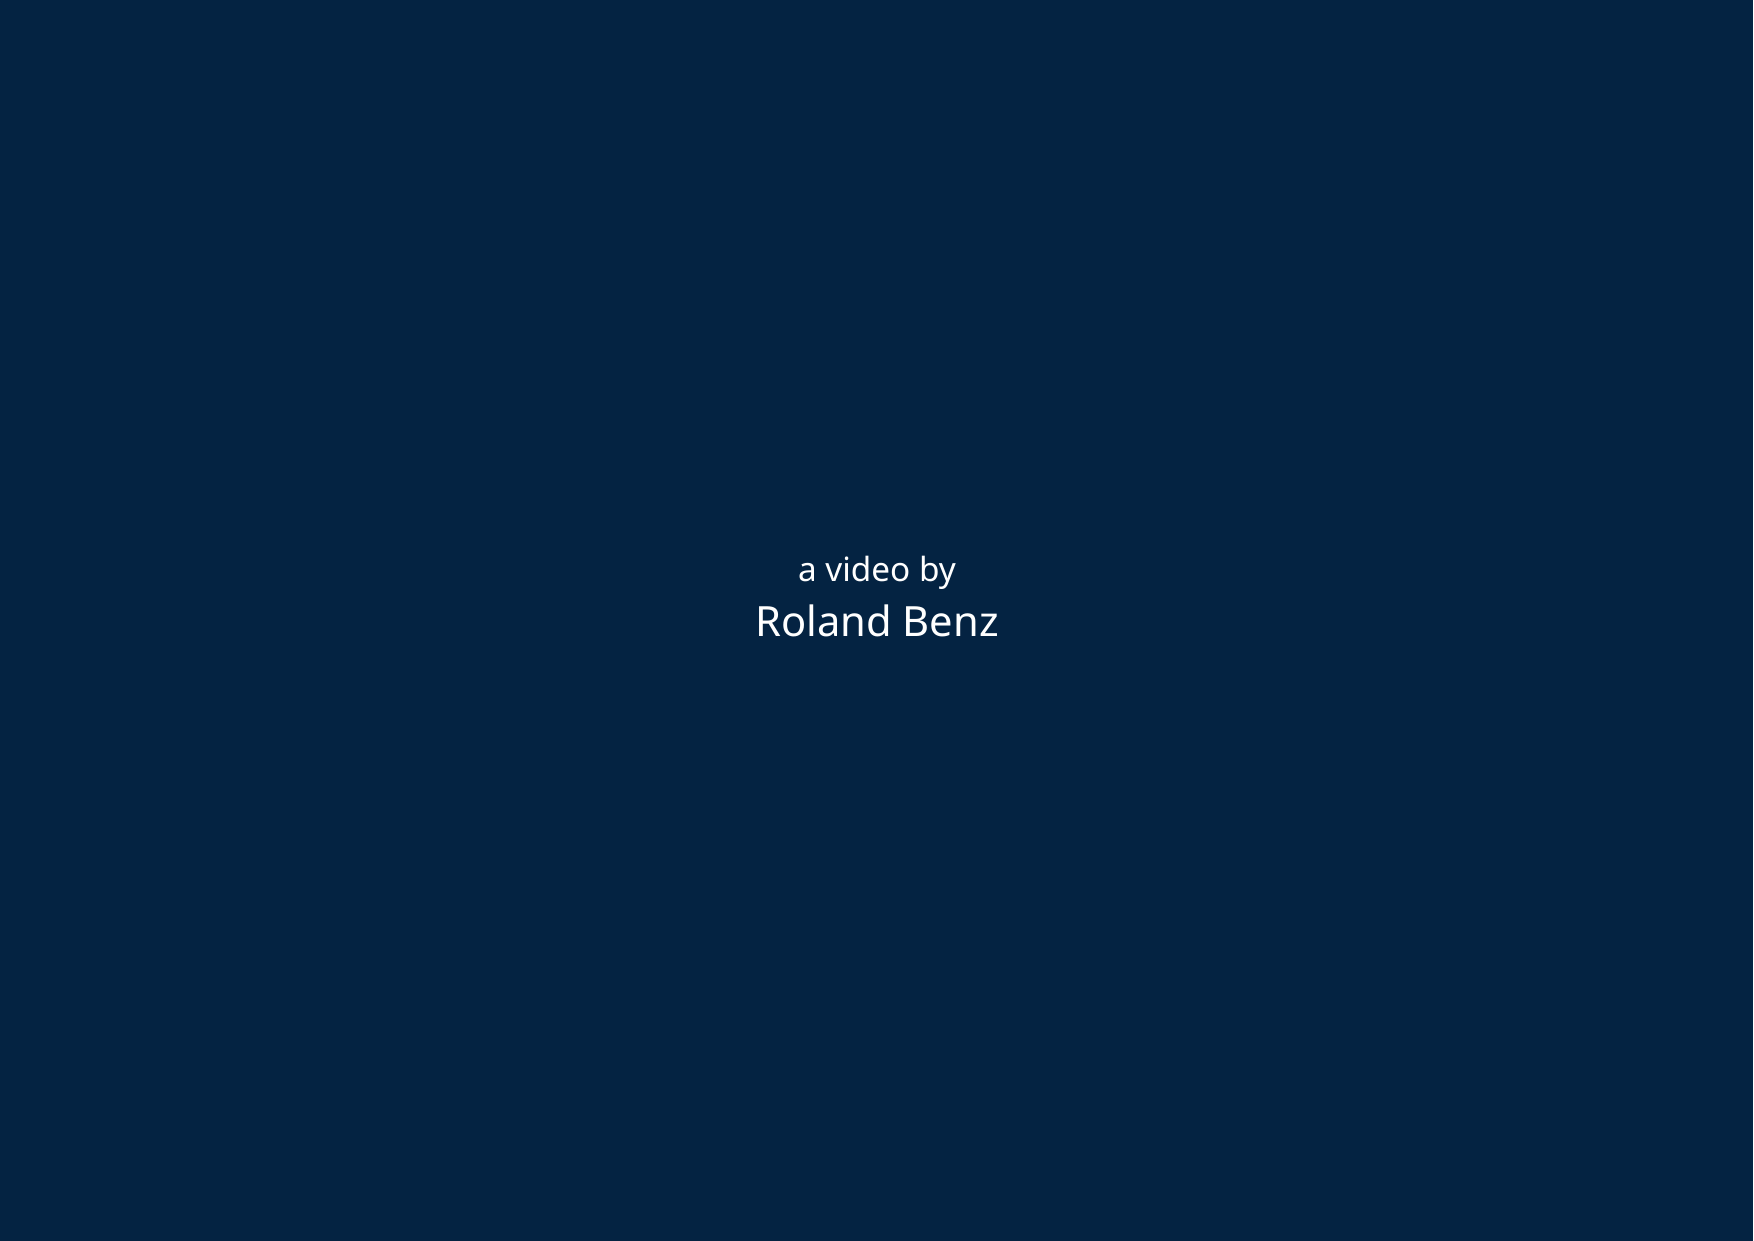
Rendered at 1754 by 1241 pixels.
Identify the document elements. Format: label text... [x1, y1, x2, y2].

text Roland Benz [0, 592, 1753, 648]
text a video by [0, 546, 1753, 592]
